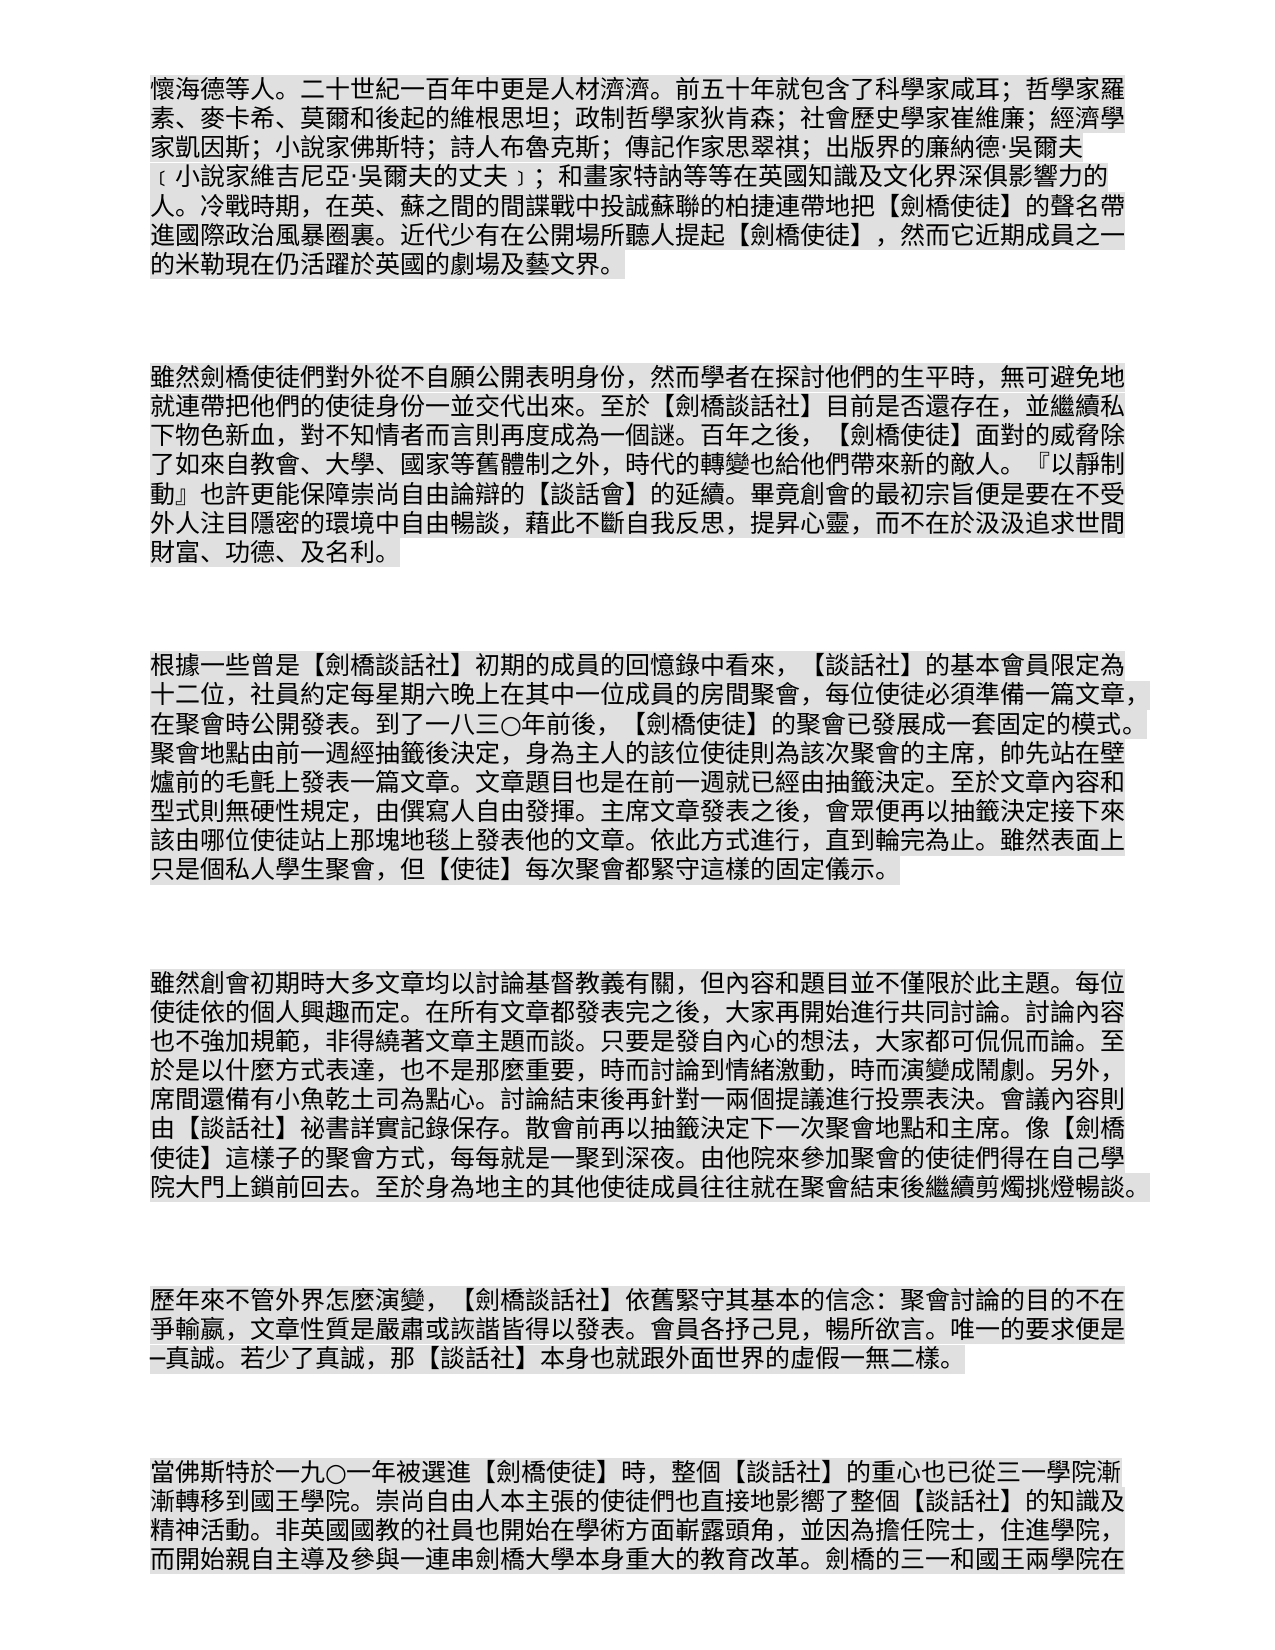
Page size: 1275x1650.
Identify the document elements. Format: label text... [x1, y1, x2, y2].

text 歷年來不管外界怎麼演變，【劍橋談話社】依舊緊守其基本的信念：聚會討論的目的不在爭輸嬴，文章性質是嚴肅或詼諧皆得以發表。會員各抒己見，暢所欲言。唯一的要求便是─真誠。若少了真誠，那【談話社】本身也就跟外面世界的虛假一無二樣。 [150, 1286, 1125, 1374]
text 雖然劍橋使徒們對外從不自願公開表明身份，然而學者在探討他們的生平時，無可避免地就連帶把他們的使徒身份一並交代出來。至於【劍橋談話社】目前是否還存在，並繼續私下物色新血，對不知情者而言則再度成為一個謎。百年之後，【劍橋使徒】面對的威脅除了如來自教會、大學、國家等舊體制之外，時代的轉變也給他們帶來新的敵人。『以靜制動』也許更能保障崇尚自由論辯的【談話會】的延續。畢竟創會的最初宗旨便是要在不受外人注目隱密的環境中自由暢談，藉此不斷自我反思，提昇心靈，而不在於汲汲追求世間財富、功德、及名利。 [150, 363, 1125, 567]
text 當佛斯特於一九○一年被選進【劍橋使徒】時，整個【談話社】的重心也已從三一學院漸漸轉移到國王學院。崇尚自由人本主張的使徒們也直接地影嚮了整個【談話社】的知識及精神活動。非英國國教的社員也開始在學術方面嶄露頭角，並因為擔任院士，住進學院，而開始親自主導及參與一連串劍橋大學本身重大的教育改革。劍橋的三一和國王兩學院在 [150, 1458, 1125, 1574]
text 懷海德等人。二十世紀一百年中更是人材濟濟。前五十年就包含了科學家咸耳；哲學家羅素、麥卡希、莫爾和後起的維根思坦；政制哲學家狄肯森；社會歷史學家崔維廉；經濟學家凱因斯；小說家佛斯特；詩人布魯克斯；傳記作家思翠祺；出版界的廉納德‧吳爾夫﹝小說家維吉尼亞‧吳爾夫的丈夫﹞；和畫家特訥等等在英國知識及文化界深俱影響力的人。冷戰時期，在英、蘇之間的間諜戰中投誠蘇聯的柏捷連帶地把【劍橋使徒】的聲名帶進國際政治風暴圈裏。近代少有在公開場所聽人提起【劍橋使徒】，然而它近期成員之一的米勒現在仍活躍於英國的劇場及藝文界。 [150, 75, 1125, 279]
text 根據一些曾是【劍橋談話社】初期的成員的回憶錄中看來，【談話社】的基本會員限定為十二位，社員約定每星期六晚上在其中一位成員的房間聚會，每位使徒必須準備一篇文章，在聚會時公開發表。到了一八三○年前後，【劍橋使徒】的聚會已發展成一套固定的模式。聚會地點由前一週經抽籤後決定，身為主人的該位使徒則為該次聚會的主席，帥先站在壁爐前的毛氈上發表一篇文章。文章題目也是在前一週就已經由抽籤決定。至於文章內容和型式則無硬性規定，由僎寫人自由發揮。主席文章發表之後，會眾便再以抽籤決定接下來該由哪位使徒站上那塊地毯上發表他的文章。依此方式進行，直到輪完為止。雖然表面上只是個私人學生聚會，但【使徒】每次聚會都緊守這樣的固定儀示。 [150, 651, 1125, 885]
text 雖然創會初期時大多文章均以討論基督教義有關，但內容和題目並不僅限於此主題。每位使徒依的個人興趣而定。在所有文章都發表完之後，大家再開始進行共同討論。討論內容也不強加規範，非得繞著文章主題而談。只要是發自內心的想法，大家都可侃侃而論。至於是以什麼方式表達，也不是那麼重要，時而討論到情緒激動，時而演變成鬧劇。另外，席間還備有小魚乾土司為點心。討論結束後再針對一兩個提議進行投票表決。會議內容則由【談話社】祕書詳實記錄保存。散會前再以抽籤決定下一次聚會地點和主席。像【劍橋使徒】這樣子的聚會方式，每每就是一聚到深夜。由他院來參加聚會的使徒們得在自己學院大門上鎖前回去。至於身為地主的其他使徒成員往往就在聚會結束後繼續剪燭挑燈暢談。 [150, 969, 1125, 1202]
